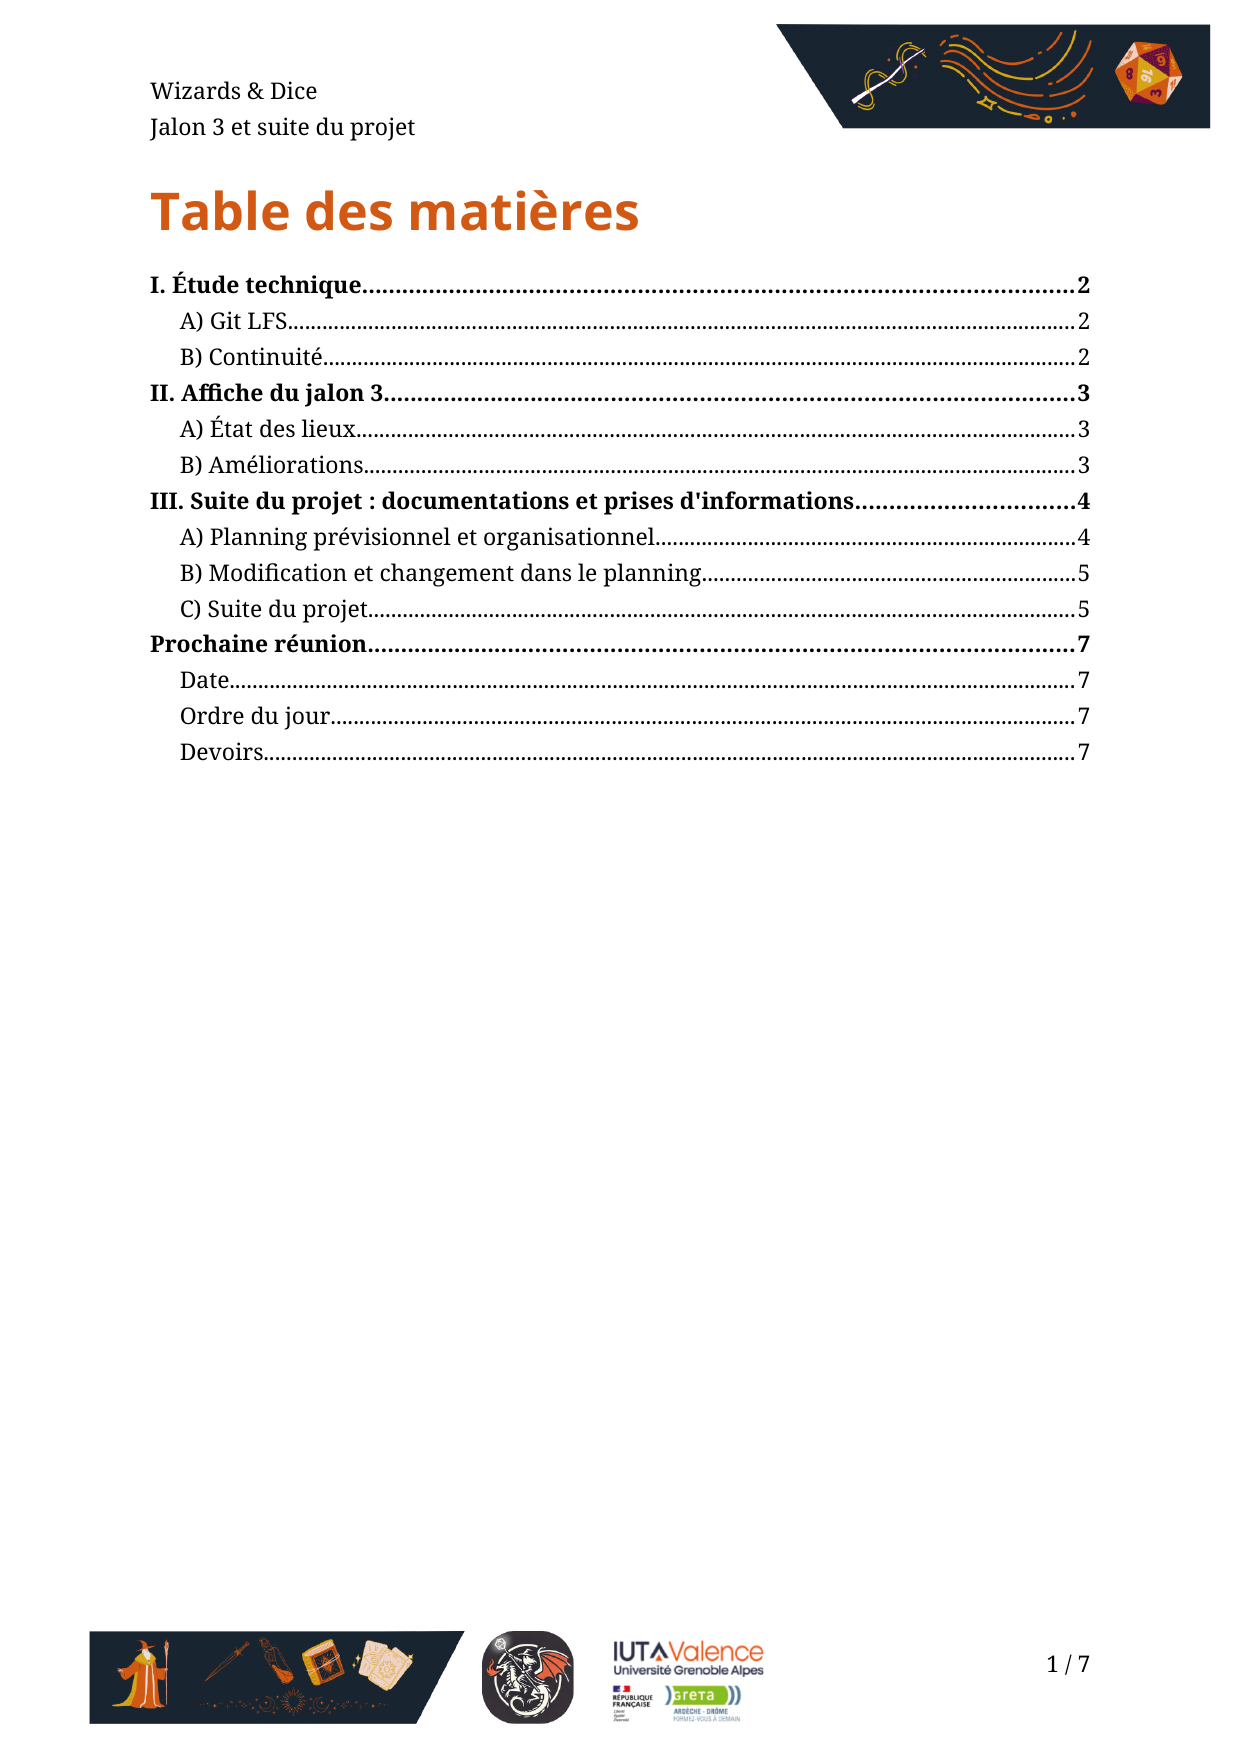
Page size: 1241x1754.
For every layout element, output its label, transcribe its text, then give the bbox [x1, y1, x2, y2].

text Ordre du jour 7 [179, 700, 1090, 732]
text B) Améliorations 3 [179, 449, 1090, 480]
text B) Continuité 2 [179, 341, 1090, 372]
text C) Suite du projet 5 [179, 592, 1090, 624]
text Devoirs 7 [179, 736, 1090, 767]
text A) Git LFS 2 [179, 305, 1090, 336]
text I. Étude technique 2 [150, 269, 1090, 300]
picture [771, 21, 1218, 131]
text III. Suite du projet : documentations et prises d'informations 4 [150, 485, 1090, 516]
text Date 7 [179, 664, 1090, 696]
subtitle Table des matières [150, 175, 1090, 246]
text A) Planning prévisionnel et organisationnel 4 [179, 521, 1090, 552]
text Prochaine réunion 7 [150, 628, 1090, 660]
text II. Affiche du jalon 3 3 [150, 377, 1090, 408]
text B) Modification et changement dans le planning 5 [179, 557, 1090, 588]
text A) État des lieux 3 [179, 413, 1090, 444]
picture [81, 1620, 788, 1733]
